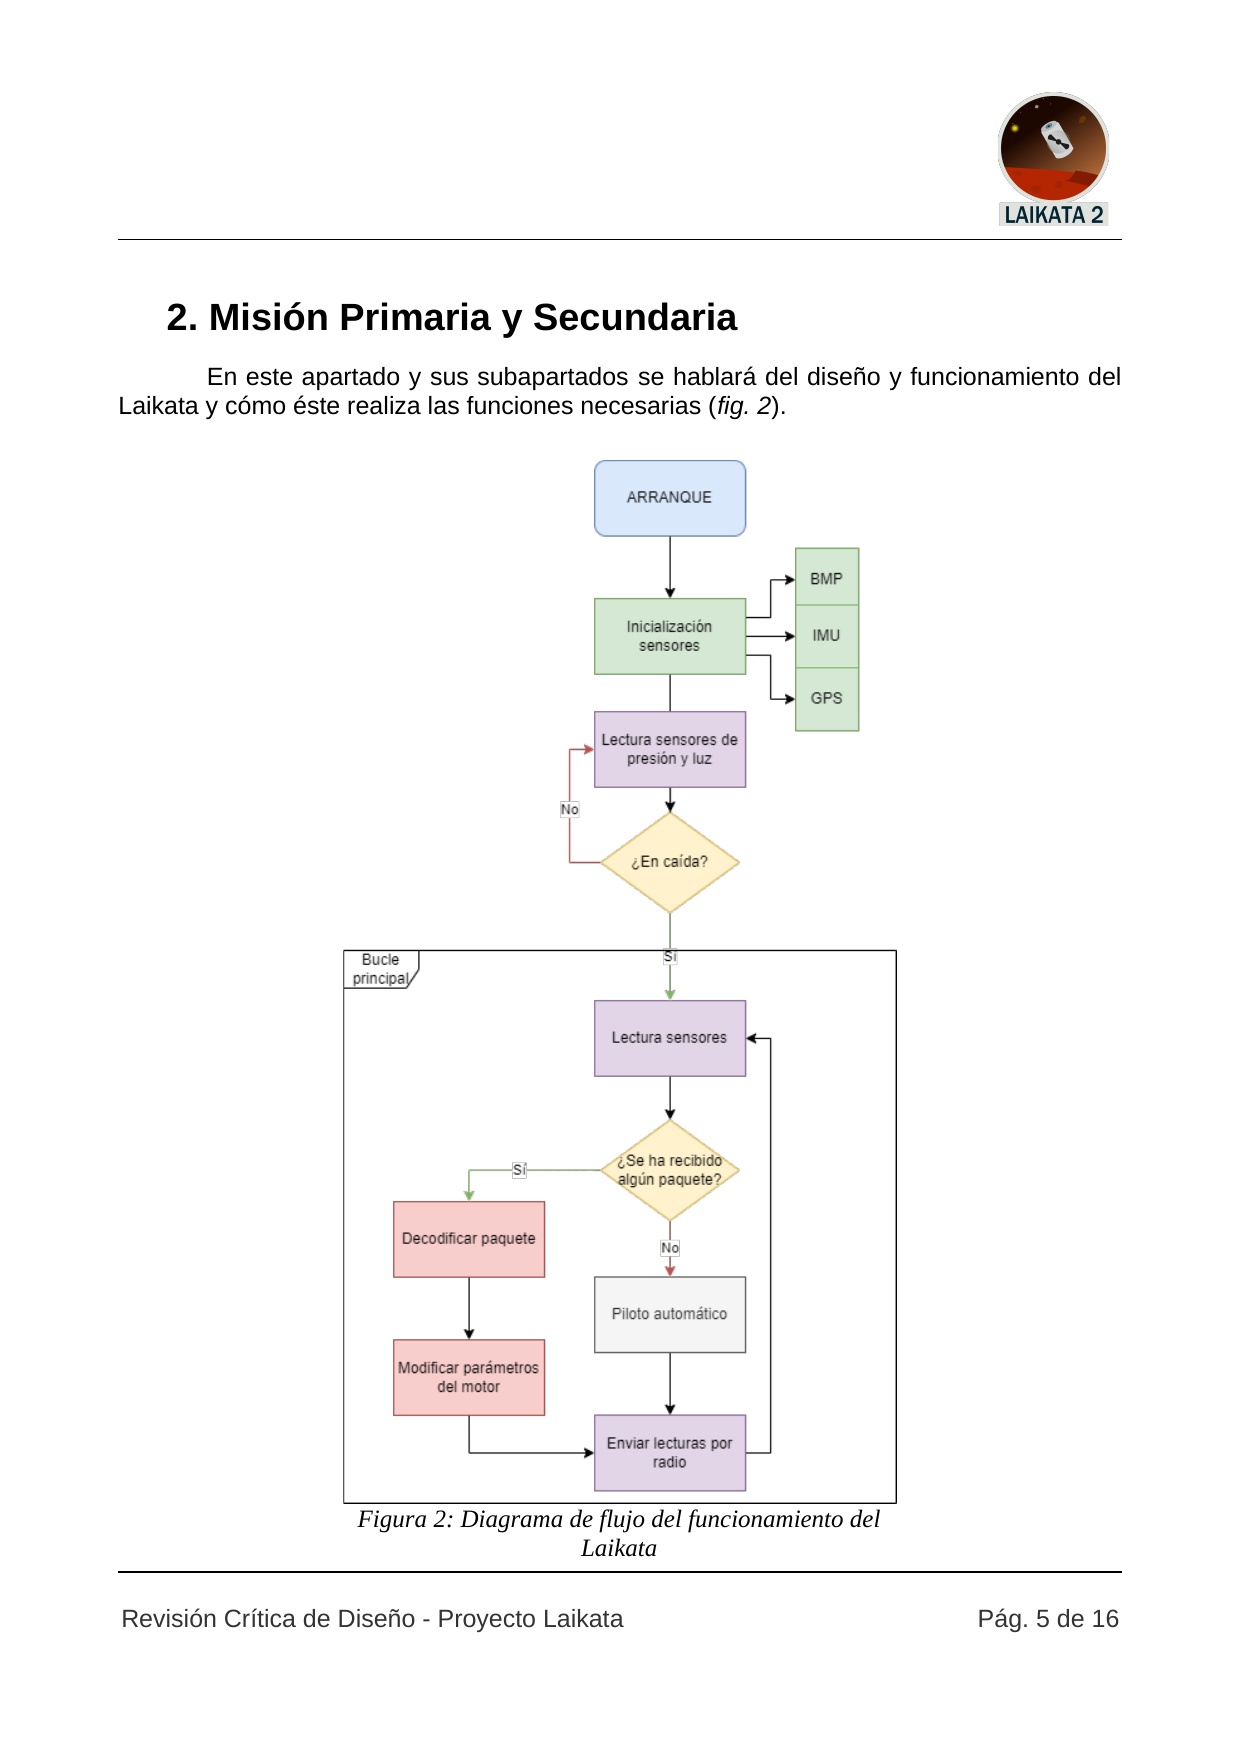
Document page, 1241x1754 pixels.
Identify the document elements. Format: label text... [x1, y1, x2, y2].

text En este apartado y sus subapartados se hablará del diseño y funcionamiento del Laikata y cómo éste realiza las funciones necesarias (fig. 2). [118, 362, 1122, 420]
text [343, 448, 897, 460]
text Figura 2: Diagrama de flujo del funcionamiento del Laikata [343, 1504, 897, 1561]
picture [997, 92, 1110, 226]
subtitle Misión Primaria y Secundaria [156, 294, 1122, 338]
picture [343, 460, 897, 1504]
